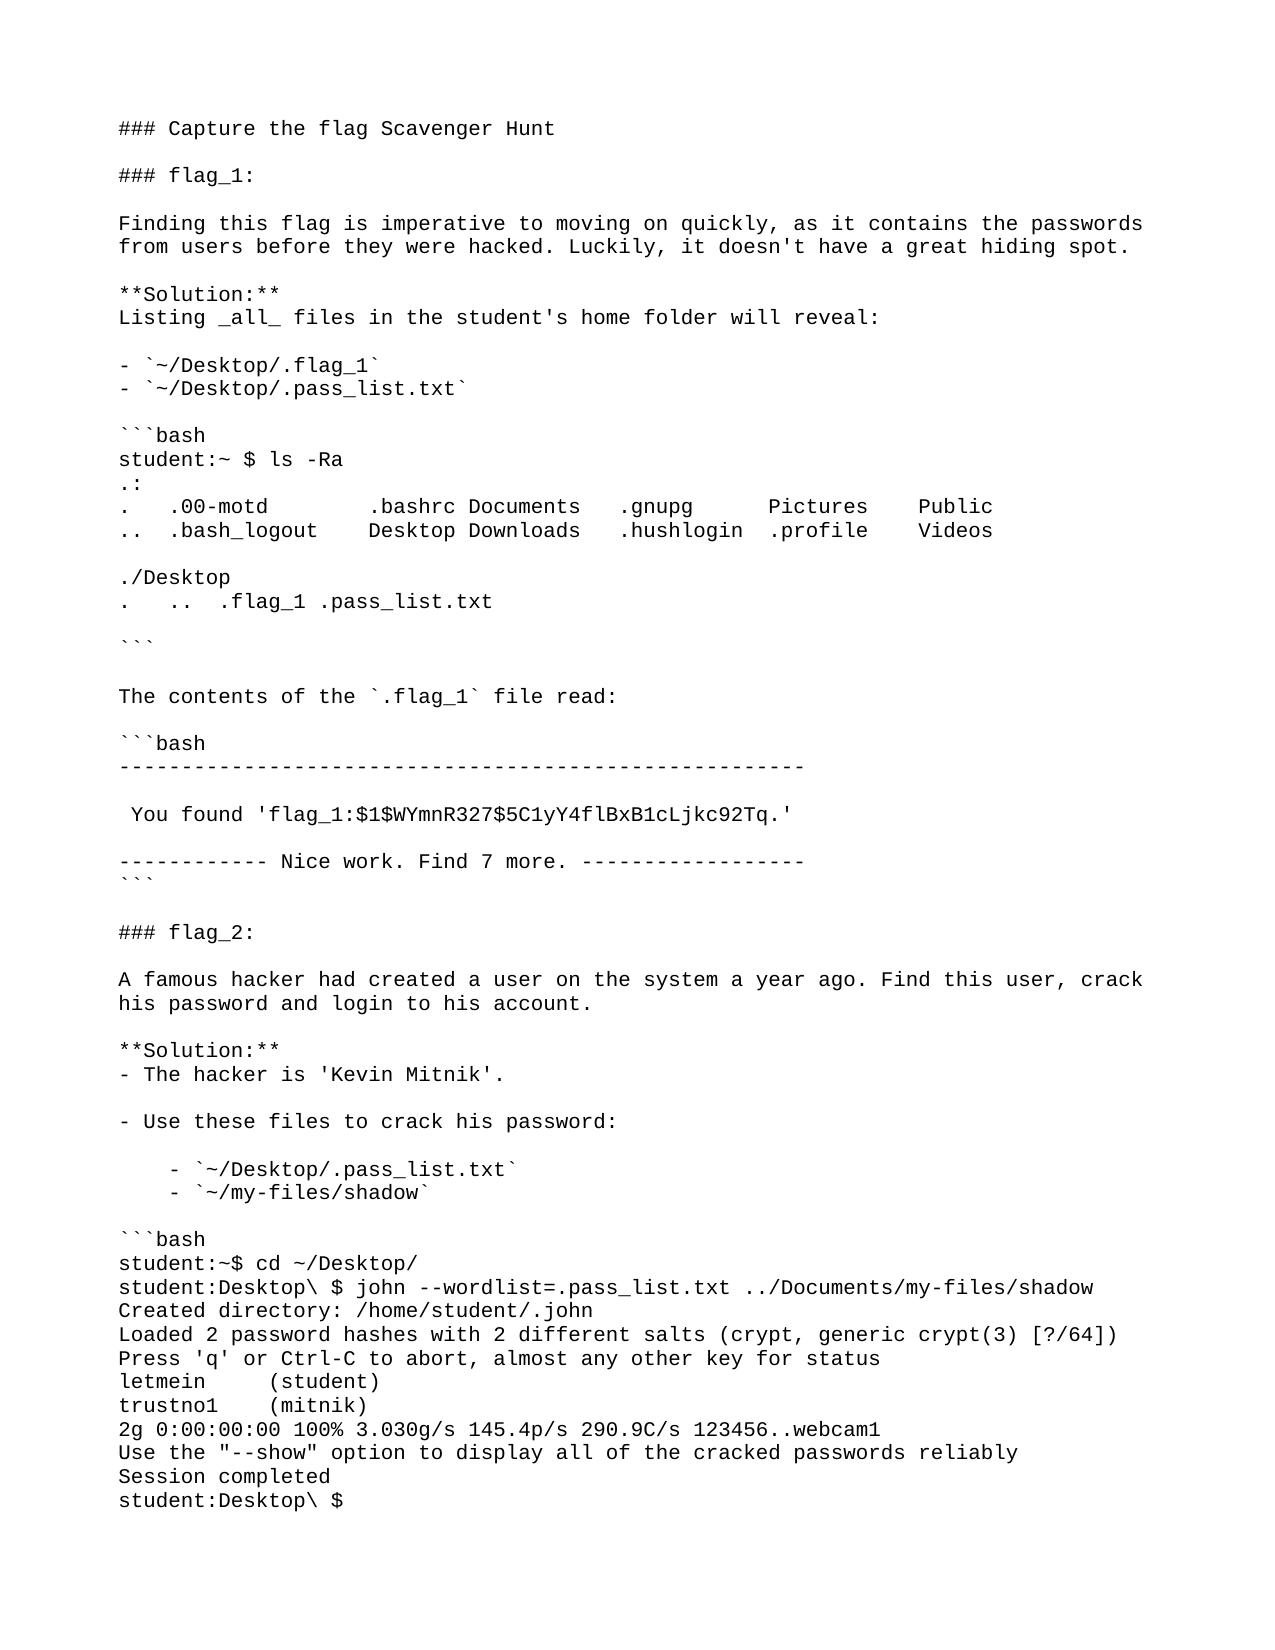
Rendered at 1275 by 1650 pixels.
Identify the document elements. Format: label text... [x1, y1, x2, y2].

text ### Capture the flag Scavenger Hunt [118, 118, 1157, 142]
text 2g 0:00:00:00 100% 3.030g/s 145.4p/s 290.9C/s 123456..webcam1 [118, 1419, 1157, 1442]
text ------------------------------------------------------- [118, 757, 1157, 780]
text ```bash [118, 733, 1157, 757]
text ```bash [118, 1229, 1157, 1253]
text Session completed [118, 1466, 1157, 1489]
text ``` [118, 875, 1157, 898]
text Finding this flag is imperative to moving on quickly, as it contains the passwords from users before they were hacked. Luckily, it doesn't have a great hiding spot. [118, 213, 1157, 260]
text - `~/Desktop/.pass_list.txt` [118, 378, 1157, 402]
text **Solution:** [118, 1040, 1157, 1064]
text - `~/my-files/shadow` [118, 1182, 1157, 1206]
text Created directory: /home/student/.john [118, 1300, 1157, 1324]
text The contents of the `.flag_1` file read: [118, 686, 1157, 709]
text ### flag_2: [118, 922, 1157, 946]
text Press 'q' or Ctrl-C to abort, almost any other key for status [118, 1348, 1157, 1371]
text A famous hacker had created a user on the system a year ago. Find this user, crack his password and login to his account. [118, 969, 1157, 1017]
text - `~/Desktop/.pass_list.txt` [118, 1158, 1157, 1182]
text student:Desktop\ $ john --wordlist=.pass_list.txt ../Documents/my-files/shadow [118, 1277, 1157, 1300]
text Loaded 2 password hashes with 2 different salts (crypt, generic crypt(3) [?/64]) [118, 1324, 1157, 1348]
text student:Desktop\ $ [118, 1489, 1157, 1513]
text .: [118, 473, 1157, 496]
text student:~ $ ls -Ra [118, 449, 1157, 473]
text letmein (student) [118, 1371, 1157, 1395]
text You found 'flag_1:$1$WYmnR327$5C1yY4flBxB1cLjkc92Tq.' [118, 804, 1157, 827]
text student:~$ cd ~/Desktop/ [118, 1253, 1157, 1277]
text ### flag_1: [118, 165, 1157, 189]
text ------------ Nice work. Find 7 more. ------------------ [118, 851, 1157, 875]
text Listing _all_ files in the student's home folder will reveal: [118, 307, 1157, 331]
text trustno1 (mitnik) [118, 1395, 1157, 1419]
text . .. .flag_1 .pass_list.txt [118, 591, 1157, 615]
text - Use these files to crack his password: [118, 1111, 1157, 1135]
text ./Desktop [118, 567, 1157, 591]
text ``` [118, 638, 1157, 662]
text Use the "--show" option to display all of the cracked passwords reliably [118, 1442, 1157, 1466]
text .. .bash_logout Desktop Downloads .hushlogin .profile Videos [118, 520, 1157, 544]
text - `~/Desktop/.flag_1` [118, 354, 1157, 378]
text - The hacker is 'Kevin Mitnik'. [118, 1064, 1157, 1088]
text ```bash [118, 426, 1157, 449]
text . .00-motd .bashrc Documents .gnupg Pictures Public [118, 496, 1157, 520]
text **Solution:** [118, 284, 1157, 307]
